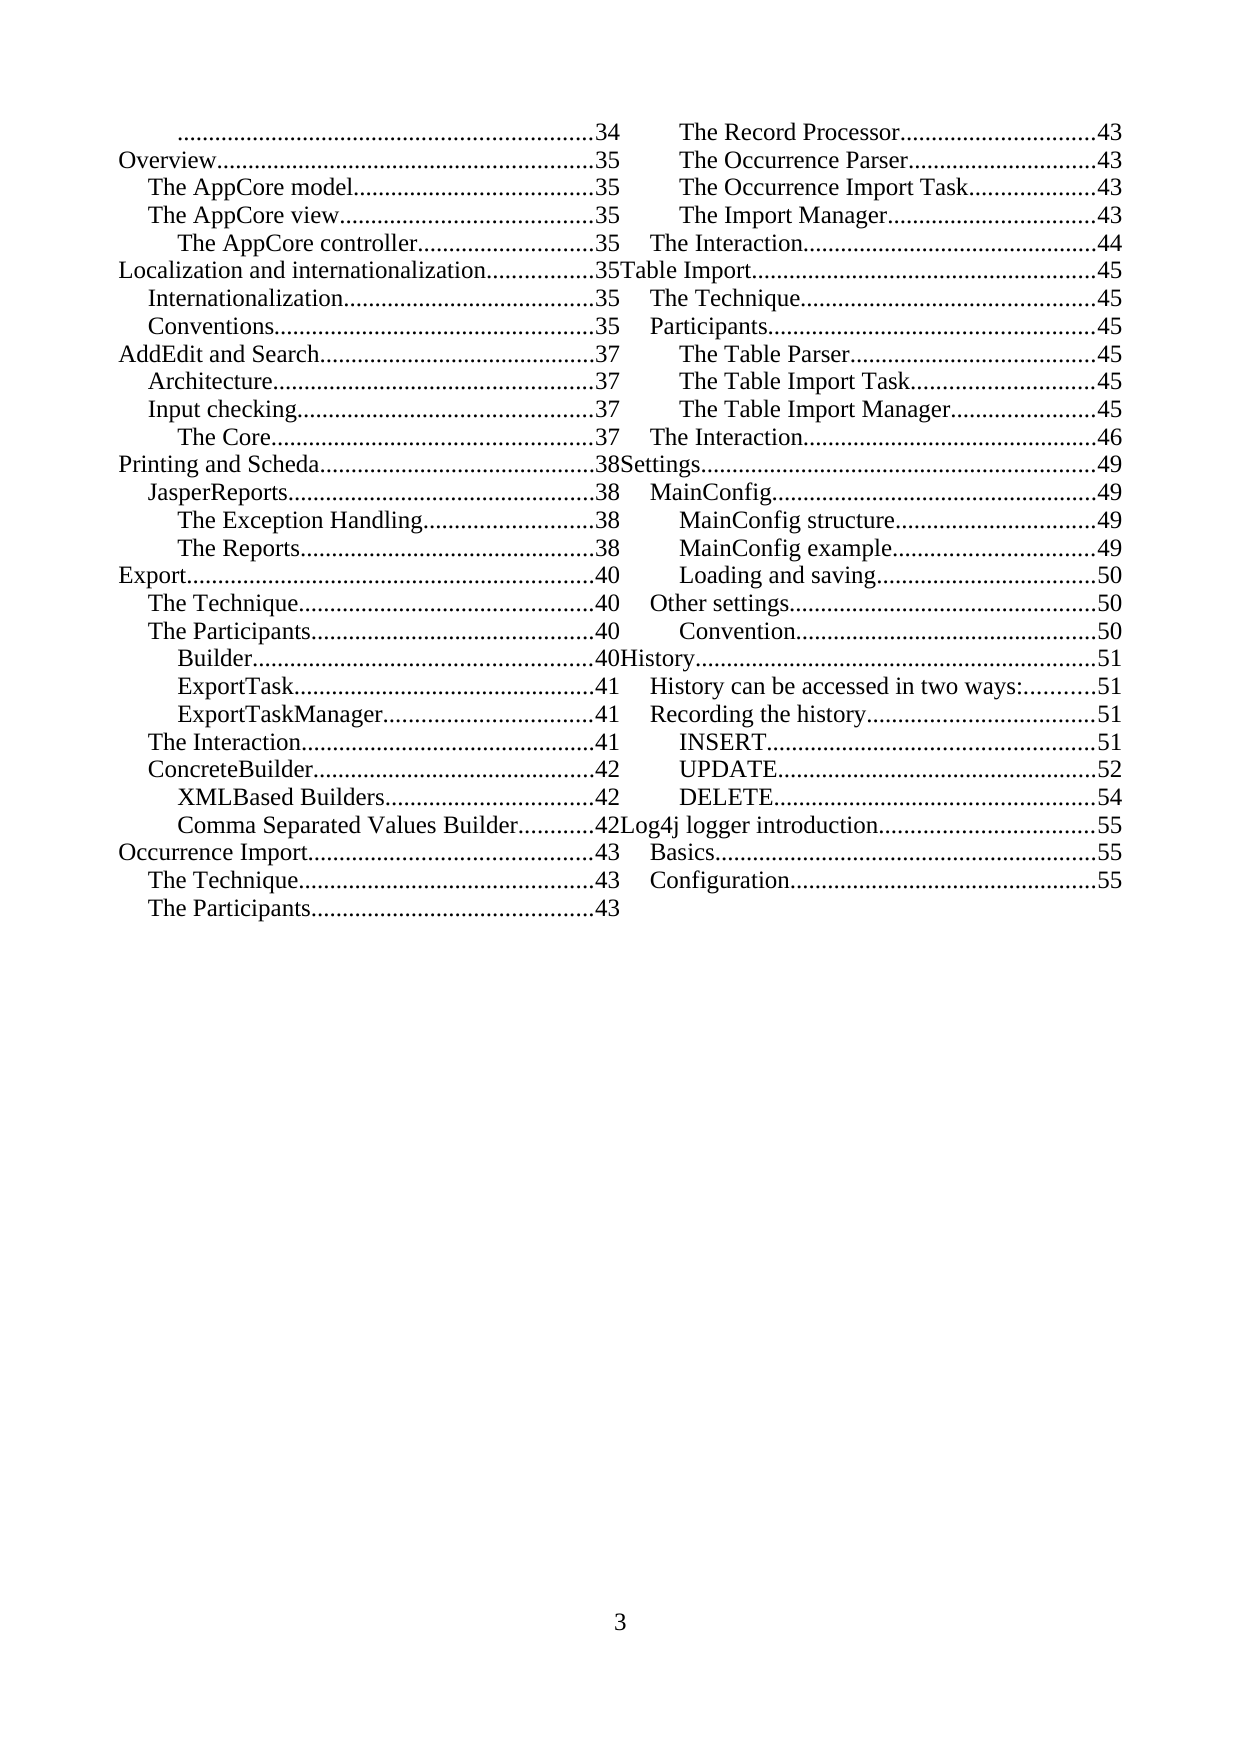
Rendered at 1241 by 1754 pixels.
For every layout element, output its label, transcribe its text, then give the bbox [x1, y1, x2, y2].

text Input checking 37 [148, 395, 620, 423]
text The Occurrence Parser 43 [679, 146, 1122, 173]
text The Reports 38 [177, 534, 620, 561]
text Table Import 45 [620, 257, 1122, 284]
text XMLBased Builders 42 [177, 783, 620, 811]
text The Import Manager 43 [679, 201, 1122, 229]
text The Technique 40 [148, 589, 620, 617]
text The Record Processor 43 [679, 118, 1122, 146]
text The Technique 43 [148, 866, 620, 894]
text Convention 50 [679, 617, 1122, 644]
text INSERT 51 [679, 728, 1122, 755]
text The Exception Handling 38 [177, 506, 620, 534]
text History can be accessed in two ways: 51 [649, 672, 1122, 700]
text The AppCore model 35 [148, 173, 620, 201]
text Diagram of Bridge ↔ model dependencies 34 [177, 118, 620, 146]
text Settings 49 [620, 451, 1122, 478]
text History 51 [620, 644, 1122, 672]
text Printing and Scheda 38 [118, 451, 620, 478]
text Occurrence Import 43 [118, 838, 620, 866]
text The Technique 45 [649, 284, 1122, 312]
text Log4j logger introduction 55 [620, 811, 1122, 838]
text UPDATE 52 [679, 755, 1122, 783]
text The AppCore view 35 [148, 201, 620, 229]
text DELETE 54 [679, 783, 1122, 811]
text Localization and internationalization 35 [118, 257, 620, 284]
text MainConfig example 49 [679, 534, 1122, 561]
text Overview 35 [118, 146, 620, 173]
text The Occurrence Import Task 43 [679, 173, 1122, 201]
text JasperReports 38 [148, 478, 620, 506]
text Comma Separated Values Builder 42 [177, 811, 620, 838]
text The Table Parser 45 [679, 340, 1122, 367]
text Internationalization 35 [148, 284, 620, 312]
text The Interaction 46 [649, 423, 1122, 451]
text Loading and saving 50 [679, 561, 1122, 589]
text The Interaction 41 [148, 728, 620, 755]
text The AppCore controller 35 [177, 229, 620, 257]
text The Participants 43 [148, 894, 620, 922]
text ExportTaskManager 41 [177, 700, 620, 728]
text The Table Import Task 45 [679, 367, 1122, 395]
text ExportTask 41 [177, 672, 620, 700]
text Builder 40 [177, 644, 620, 672]
text Basics 55 [649, 838, 1122, 866]
text MainConfig structure 49 [679, 506, 1122, 534]
text Recording the history 51 [649, 700, 1122, 728]
text The Table Import Manager 45 [679, 395, 1122, 423]
text Conventions 35 [148, 312, 620, 340]
text Configuration 55 [649, 866, 1122, 894]
text AddEdit and Search 37 [118, 340, 620, 367]
text The Core 37 [177, 423, 620, 451]
text MainConfig 49 [649, 478, 1122, 506]
text The Participants 40 [148, 617, 620, 644]
text Other settings 50 [649, 589, 1122, 617]
text The Interaction 44 [649, 229, 1122, 257]
text Export 40 [118, 561, 620, 589]
text Architecture 37 [148, 367, 620, 395]
text ConcreteBuilder 42 [148, 755, 620, 783]
text Participants 45 [649, 312, 1122, 340]
